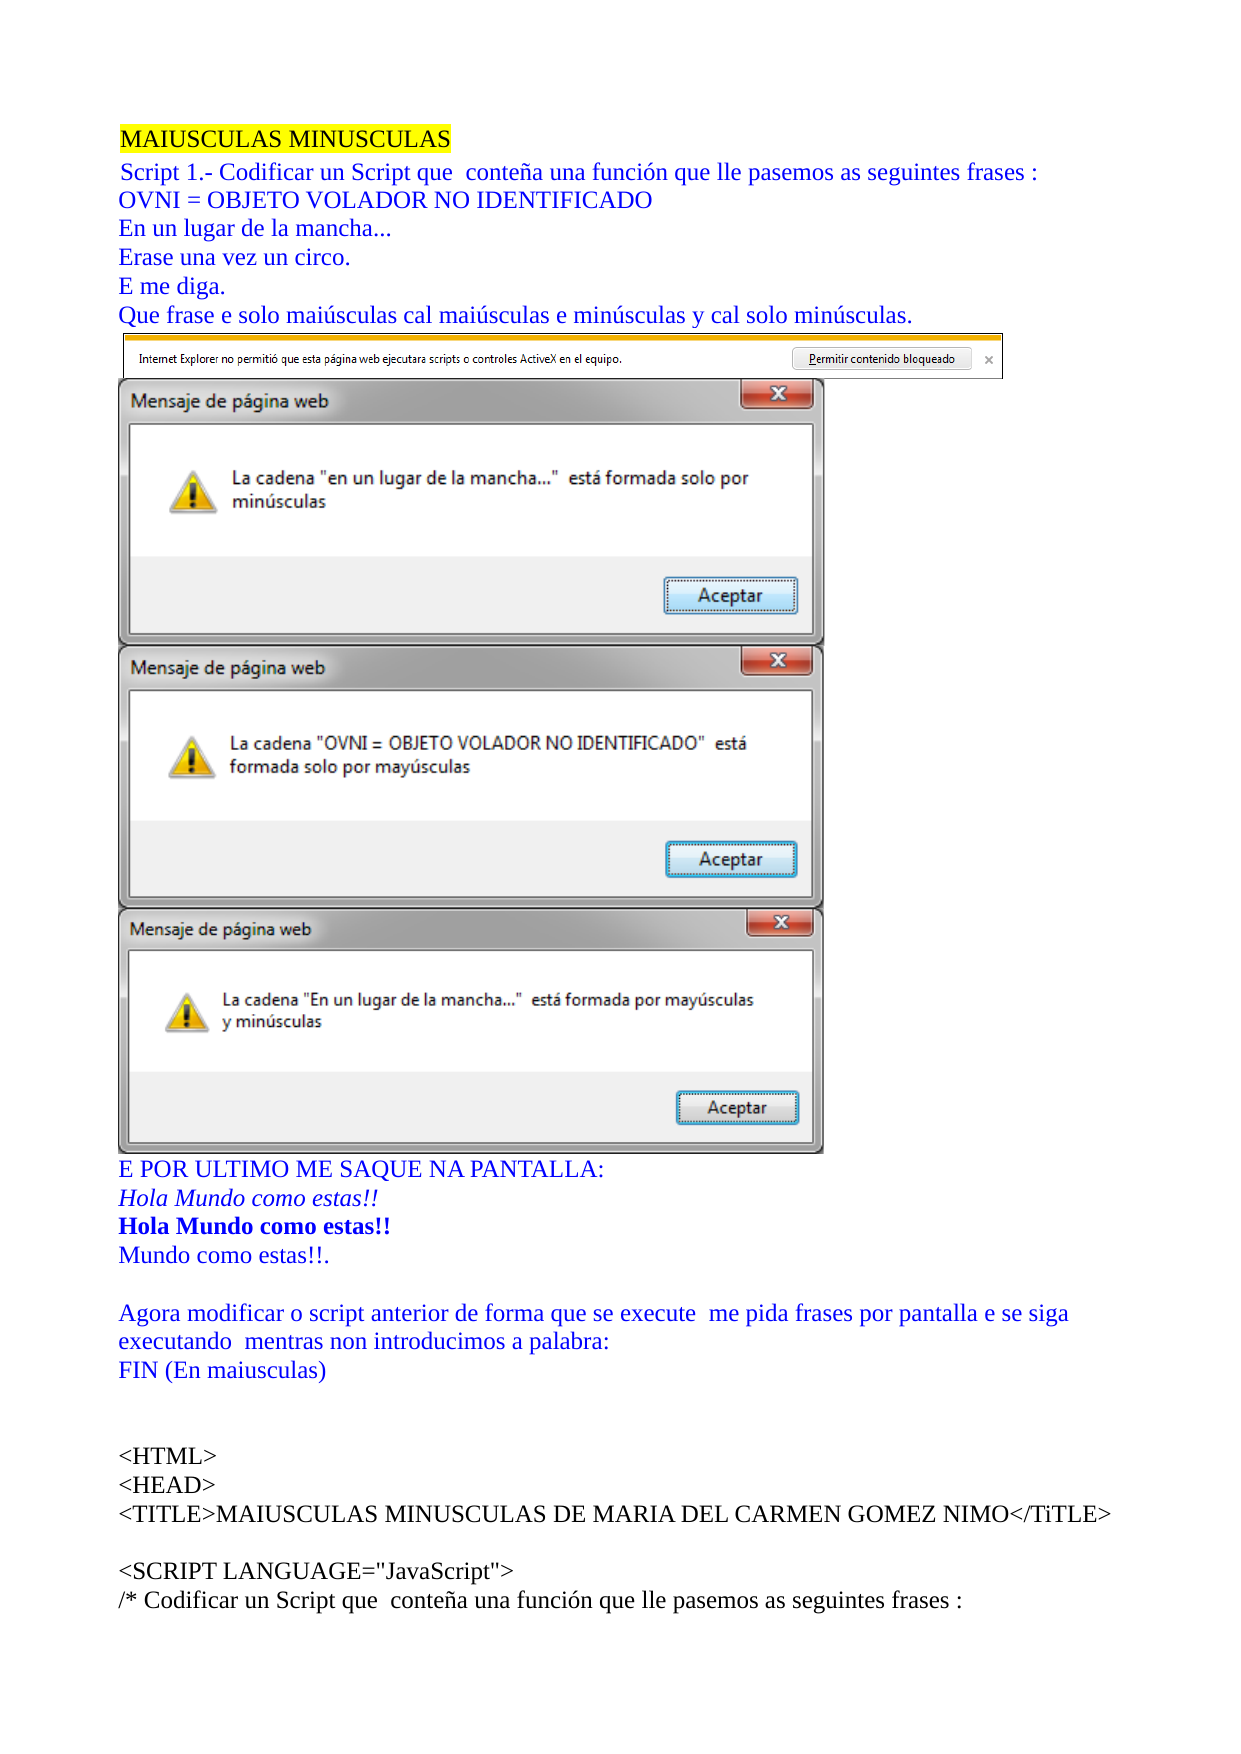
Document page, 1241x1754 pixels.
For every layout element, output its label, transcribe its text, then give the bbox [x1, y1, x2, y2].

text E POR ULTIMO ME SAQUE NA PANTALLA: [118, 1154, 1122, 1183]
text <HTML> [118, 1441, 1122, 1470]
text Hola Mundo como estas!! [118, 1211, 1122, 1240]
text <SCRIPT LANGUAGE="JavaScript"> [118, 1556, 1122, 1585]
text /* Codificar un Script que conteña una función que lle pasemos as seguintes frases : [118, 1585, 1122, 1614]
text Que frase e solo maiúsculas cal maiúsculas e minúsculas y cal solo minúsculas. [118, 300, 1122, 328]
text MAIUSCULAS MINUSCULAS [120, 131, 1122, 151]
picture [118, 328, 1003, 1154]
text Hola Mundo como estas!! [118, 1183, 1122, 1211]
text Script 1.- Codificar un Script que conteña una función que lle pasemos as seguintes frases : [120, 164, 1122, 185]
text <HEAD> [118, 1470, 1122, 1499]
text Erase una vez un circo. [118, 242, 1122, 271]
text <TITLE>MAIUSCULAS MINUSCULAS DE MARIA DEL CARMEN GOMEZ NIMO</TiTLE> [118, 1499, 1122, 1528]
text Mundo como estas!!. [118, 1240, 1122, 1269]
text E me diga. [118, 271, 1122, 300]
text Agora modificar o script anterior de forma que se execute me pida frases por pantalla e se siga executando mentras non introducimos a palabra: [118, 1298, 1122, 1355]
text FIN (En maiusculas) [118, 1355, 1122, 1384]
text OVNI = OBJETO VOLADOR NO IDENTIFICADO [118, 185, 1122, 213]
text En un lugar de la mancha... [118, 213, 1122, 242]
